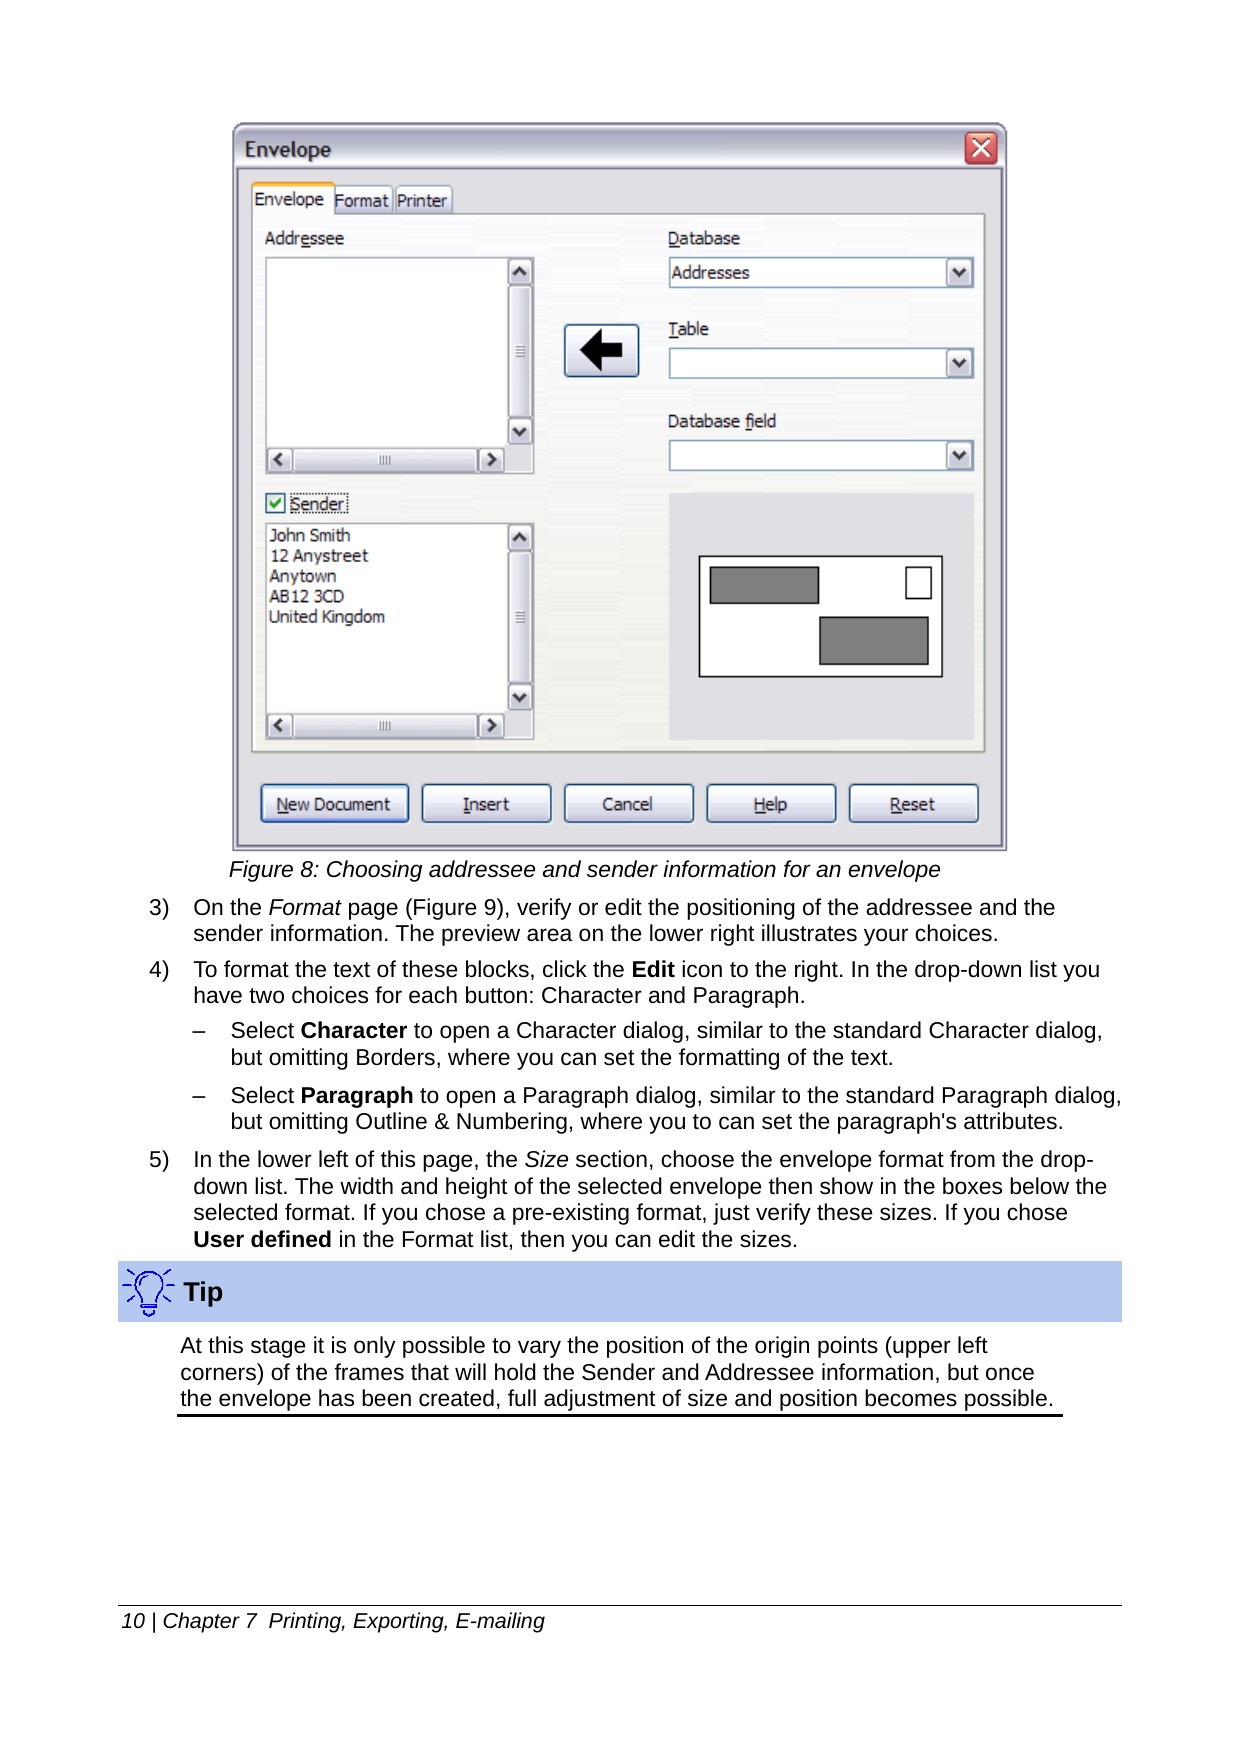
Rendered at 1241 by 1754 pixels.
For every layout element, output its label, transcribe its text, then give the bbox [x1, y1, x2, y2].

picture [228, 118, 1012, 856]
text Figure 8: Choosing addressee and sender information for an envelope [229, 856, 1012, 882]
subtitle Tip [118, 1261, 1122, 1322]
list Select Character to open a Character dialog, similar to the standard Character dialog, but omitting Borders, where you can set the formatting of the text. [192, 1017, 1122, 1070]
text At this stage it is only possible to vary the position of the origin points (upper left corners) of the frames that will hold the Sender and Addressee information, but once the envelope has been created, full adjustment of size and position becomes possible. [177, 1329, 1063, 1414]
list To format the text of these blocks, click the Edit icon to the right. In the drop-down list you have two choices for each button: Character and Paragraph. [169, 956, 1122, 1008]
list Select Paragraph to open a Paragraph dialog, similar to the standard Paragraph dialog, but omitting Outline & Numbering, where you to can set the paragraph's attributes. [192, 1082, 1122, 1134]
picture [119, 1261, 179, 1321]
list On the Format page (Figure 9), verify or edit the positioning of the addressee and the sender information. The preview area on the lower right illustrates your choices. [169, 894, 1122, 947]
list In the lower left of this page, the Size section, choose the envelope format from the drop-down list. The width and height of the selected envelope then show in the boxes below the selected format. If you chose a pre-existing format, just verify these sizes. If you chose User defined in the Format list, then you can edit the sizes. [169, 1146, 1122, 1252]
